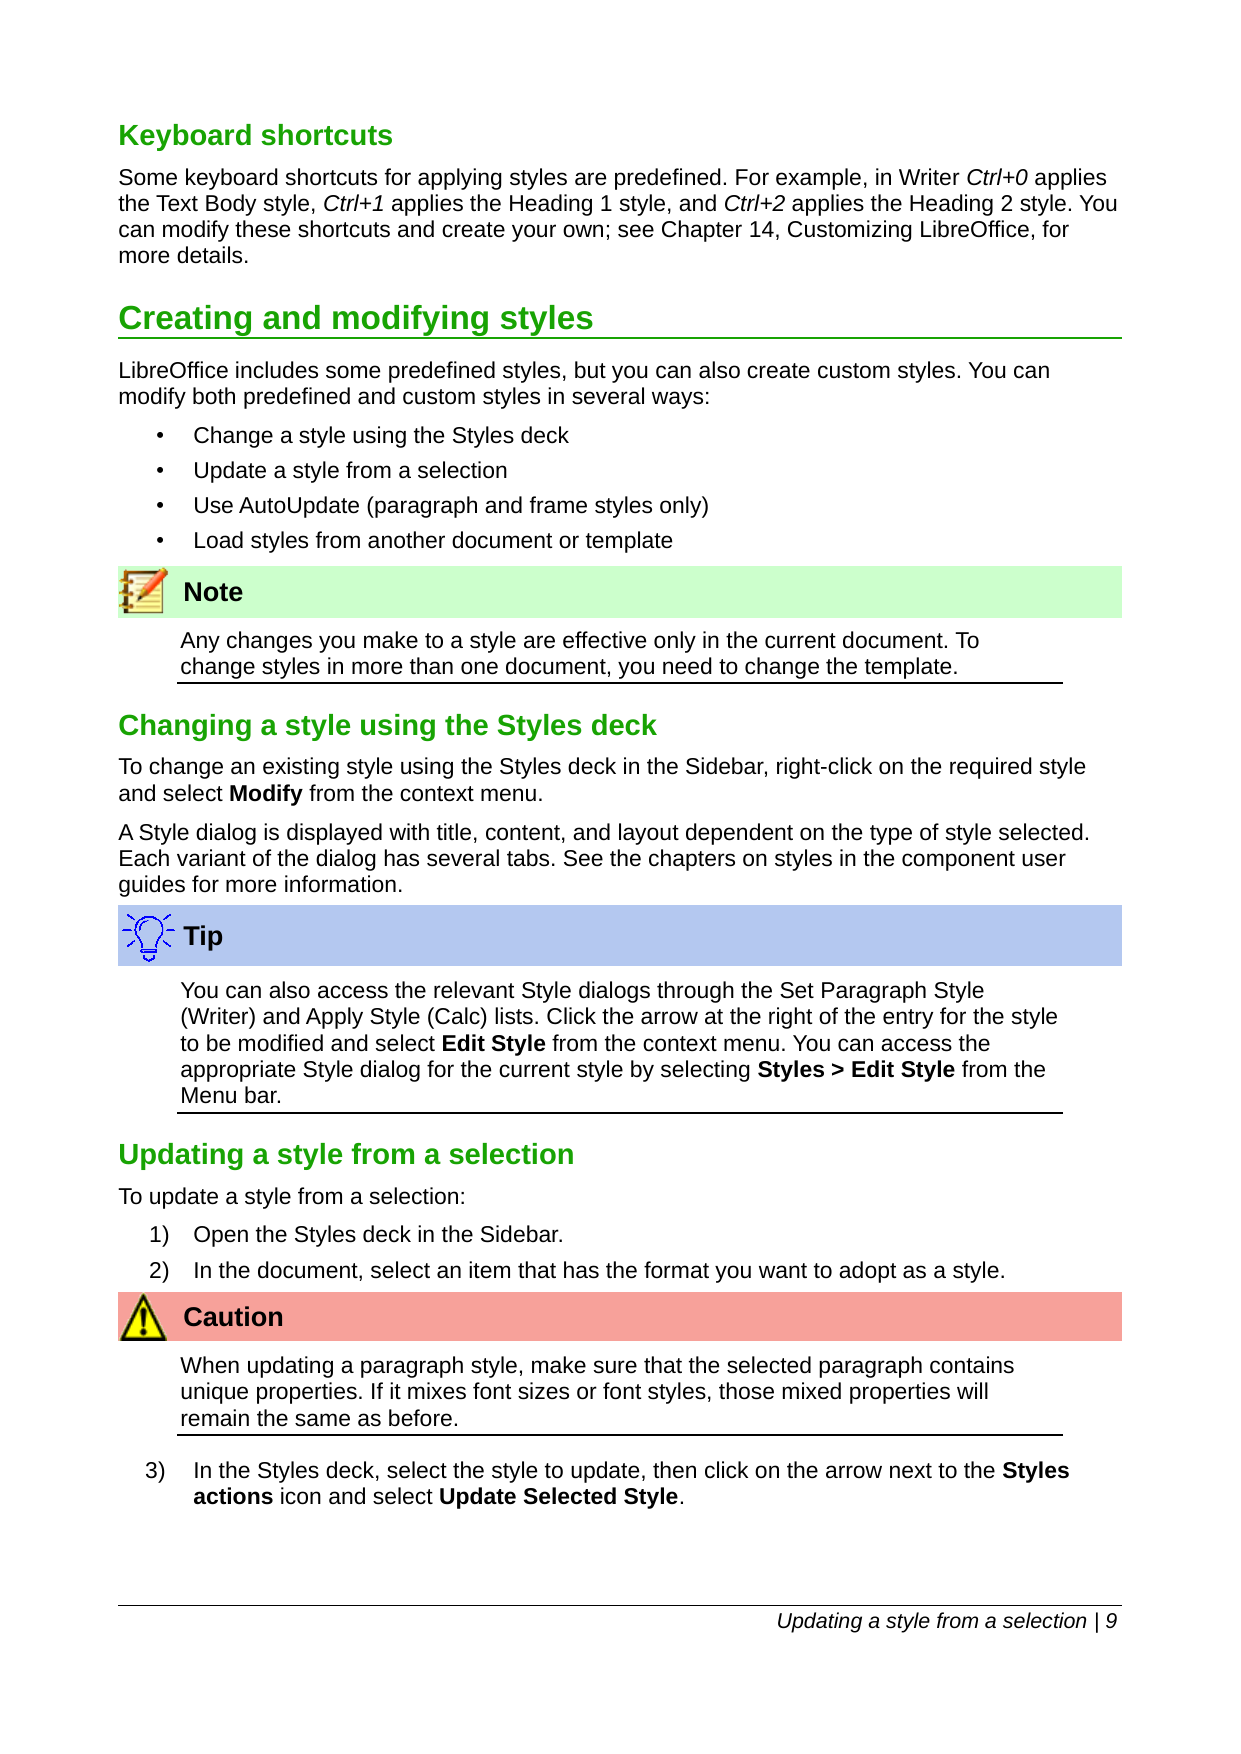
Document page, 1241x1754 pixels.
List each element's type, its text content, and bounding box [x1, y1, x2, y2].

subtitle Caution [167, 1292, 1122, 1341]
subtitle Creating and modifying styles [118, 298, 1122, 337]
list In the Styles deck, select the style to update, then click on the arrow next to the Styles actions icon and select Update Selected Style. [165, 1457, 1122, 1510]
text To change an existing style using the Styles deck in the Sidebar, right-click on the required style and select Modify from the context menu. [118, 753, 1122, 806]
subtitle Keyboard shortcuts [118, 118, 1122, 152]
list Use AutoUpdate (paragraph and frame styles only) [156, 492, 1122, 518]
list Load styles from another document or template [156, 527, 1122, 554]
picture [119, 566, 170, 617]
text LibreOffice includes some predefined styles, but you can also create custom styles. You can modify both predefined and custom styles in several ways: [118, 357, 1122, 409]
text Any changes you make to a style are effective only in the current document. To change styles in more than one document, you need to change the template. [177, 623, 1063, 682]
subtitle Updating a style from a selection [118, 1137, 1122, 1171]
text Some keyboard shortcuts for applying styles are predefined. For example, in Writer Ctrl+0 applies the Text Body style, Ctrl+1 applies the Heading 1 style, and Ctrl+2 applies the Heading 2 style. You can modify these shortcuts and create your own; see Chapter 14, Customizing LibreOffice, for more details. [118, 163, 1122, 269]
picture [119, 906, 179, 966]
subtitle Tip [118, 905, 1122, 966]
text You can also access the relevant Style dialogs through the Set Paragraph Style (Writer) and Apply Style (Calc) lists. Click the arrow at the right of the entry for the style to be modified and select Edit Style from the context menu. You can access the appropriate Style dialog for the current style by selecting Styles > Edit Style from the Menu bar. [177, 974, 1063, 1112]
text To update a style from a selection: [118, 1183, 1122, 1209]
list Open the Styles deck in the Sidebar. [169, 1221, 1122, 1248]
list Update a style from a selection [156, 457, 1122, 483]
subtitle Note [118, 566, 1122, 618]
list In the document, select an item that has the format you want to adopt as a style. [169, 1257, 1122, 1283]
text A Style dialog is displayed with title, content, and layout dependent on the type of style selected. Each variant of the dialog has several tabs. See the chapters on styles in the component user guides for more information. [118, 818, 1122, 898]
subtitle Changing a style using the Styles deck [118, 708, 1122, 742]
text When updating a paragraph style, make sure that the selected paragraph contains unique properties. If it mixes font sizes or font styles, those mixed properties will remain the same as before. [177, 1349, 1063, 1434]
picture [119, 1292, 167, 1341]
list Change a style using the Styles deck [156, 422, 1122, 448]
